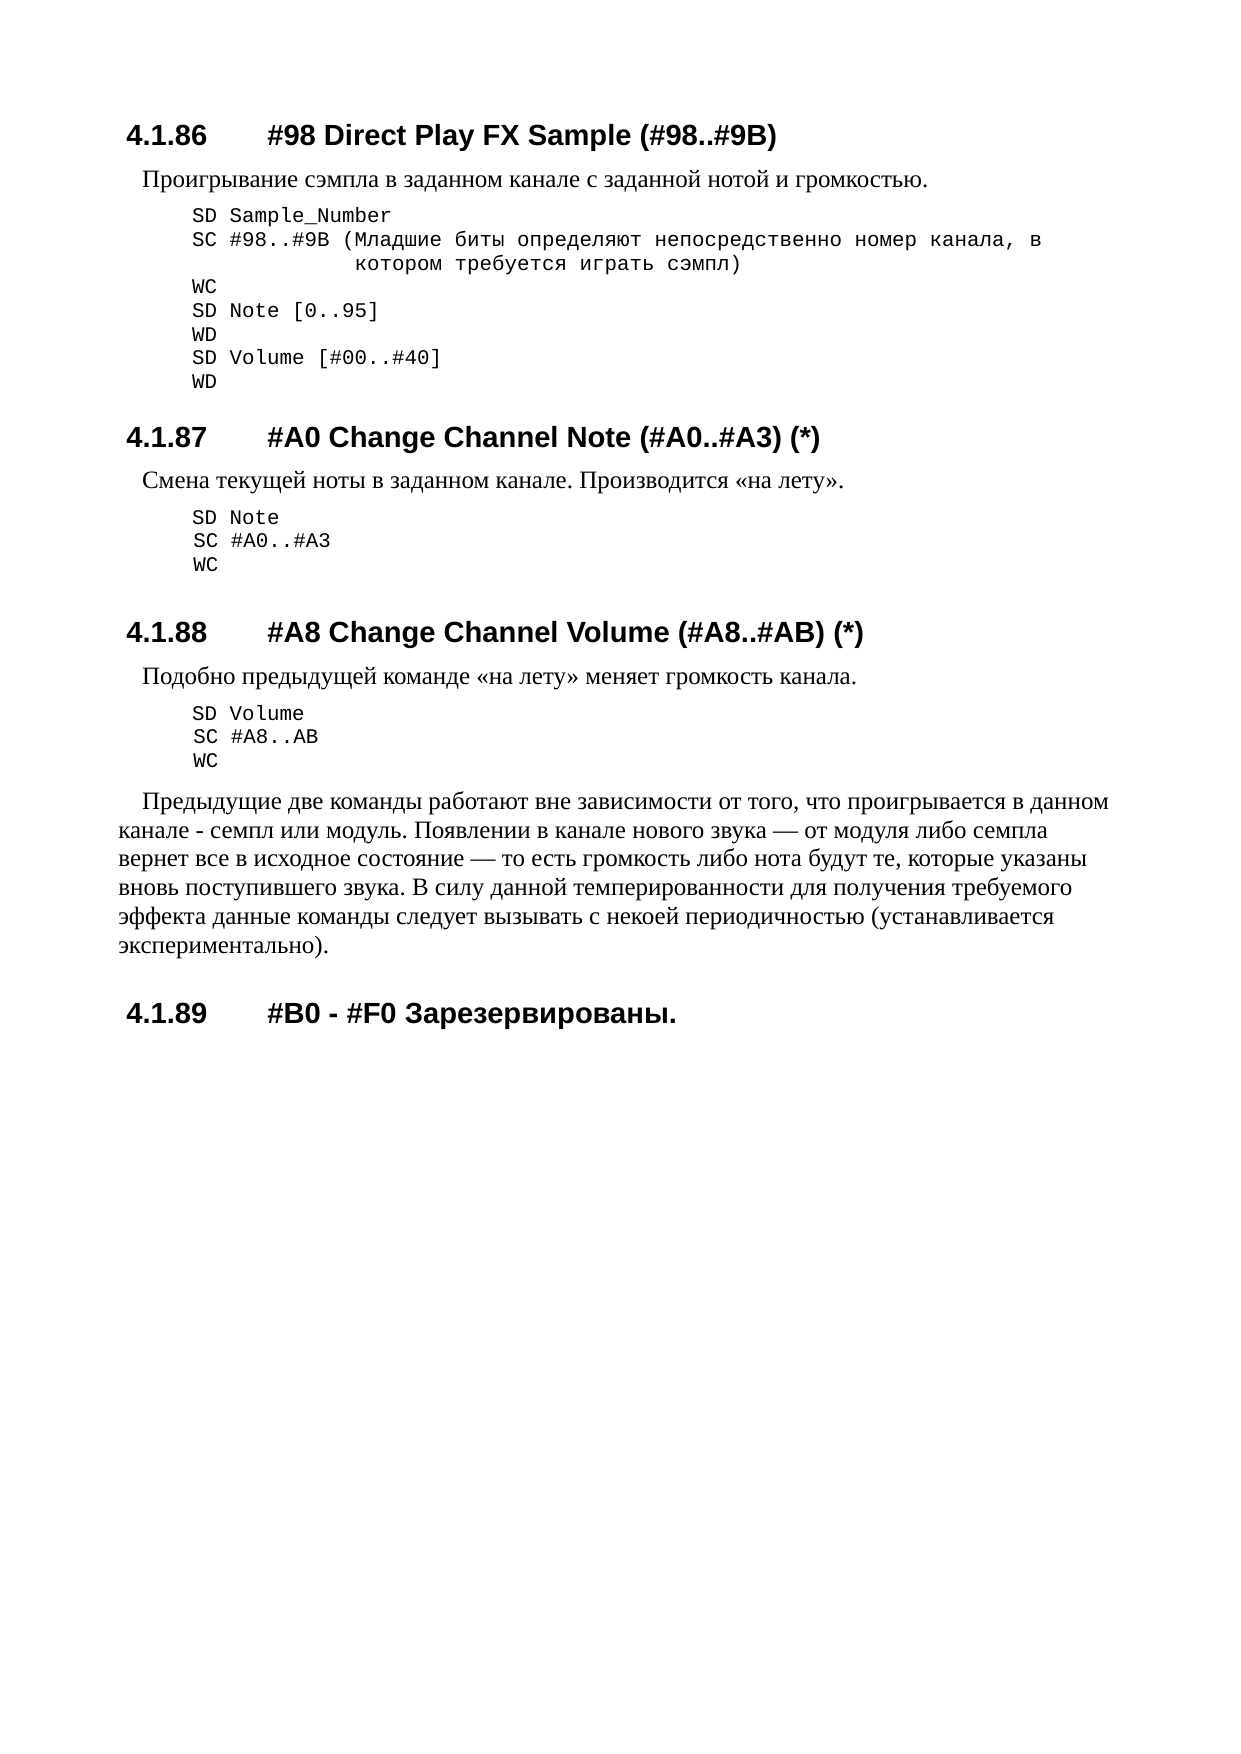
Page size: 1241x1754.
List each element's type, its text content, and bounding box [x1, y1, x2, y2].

text SD Note SC #A0..#A3 WC [118, 507, 1122, 578]
text Проигрывание сэмпла в заданном канале с заданной нотой и громкостью. [118, 164, 1122, 193]
text WD [118, 371, 1122, 394]
text SD Volume [#00..#40] [118, 347, 1122, 371]
text WC [118, 276, 1122, 300]
subtitle #98 Direct Play FX Sample (#98..#9B) [118, 118, 1122, 152]
text Предыдущие две команды работают вне зависимости от того, что проигрывается в данном канале - семпл или модуль. Появлении в канале нового звука — от модуля либо семпла вернет все в исходное состояние — то есть громкость либо нота будут те, которые указаны вновь поступившего звука. В силу данной темперированности для получения требуемого эффекта данные команды следует вызывать с некоей периодичностью (устанавливается экспериментально). [118, 786, 1122, 958]
text Подобно предыдущей команде «на лету» меняет громкость канала. [118, 661, 1122, 690]
subtitle #A8 Change Channel Volume (#A8..#AB) (*) [118, 615, 1122, 649]
text Смена текущей ноты в заданном канале. Производится «на лету». [118, 466, 1122, 494]
subtitle #A0 Change Channel Note (#A0..#A3) (*) [118, 419, 1122, 453]
text котором требуется играть сэмпл) [118, 253, 1122, 276]
text SD Volume SC #A8..AB WC [118, 703, 1122, 773]
subtitle #B0 - #F0 Зарезервированы. [118, 996, 1122, 1029]
text WD [118, 324, 1122, 347]
text SD Sample_Number [118, 205, 1122, 229]
text SD Note [0..95] [118, 300, 1122, 324]
text SC #98..#9B (Младшие биты определяют непосредственно номер канала, в [118, 229, 1122, 253]
